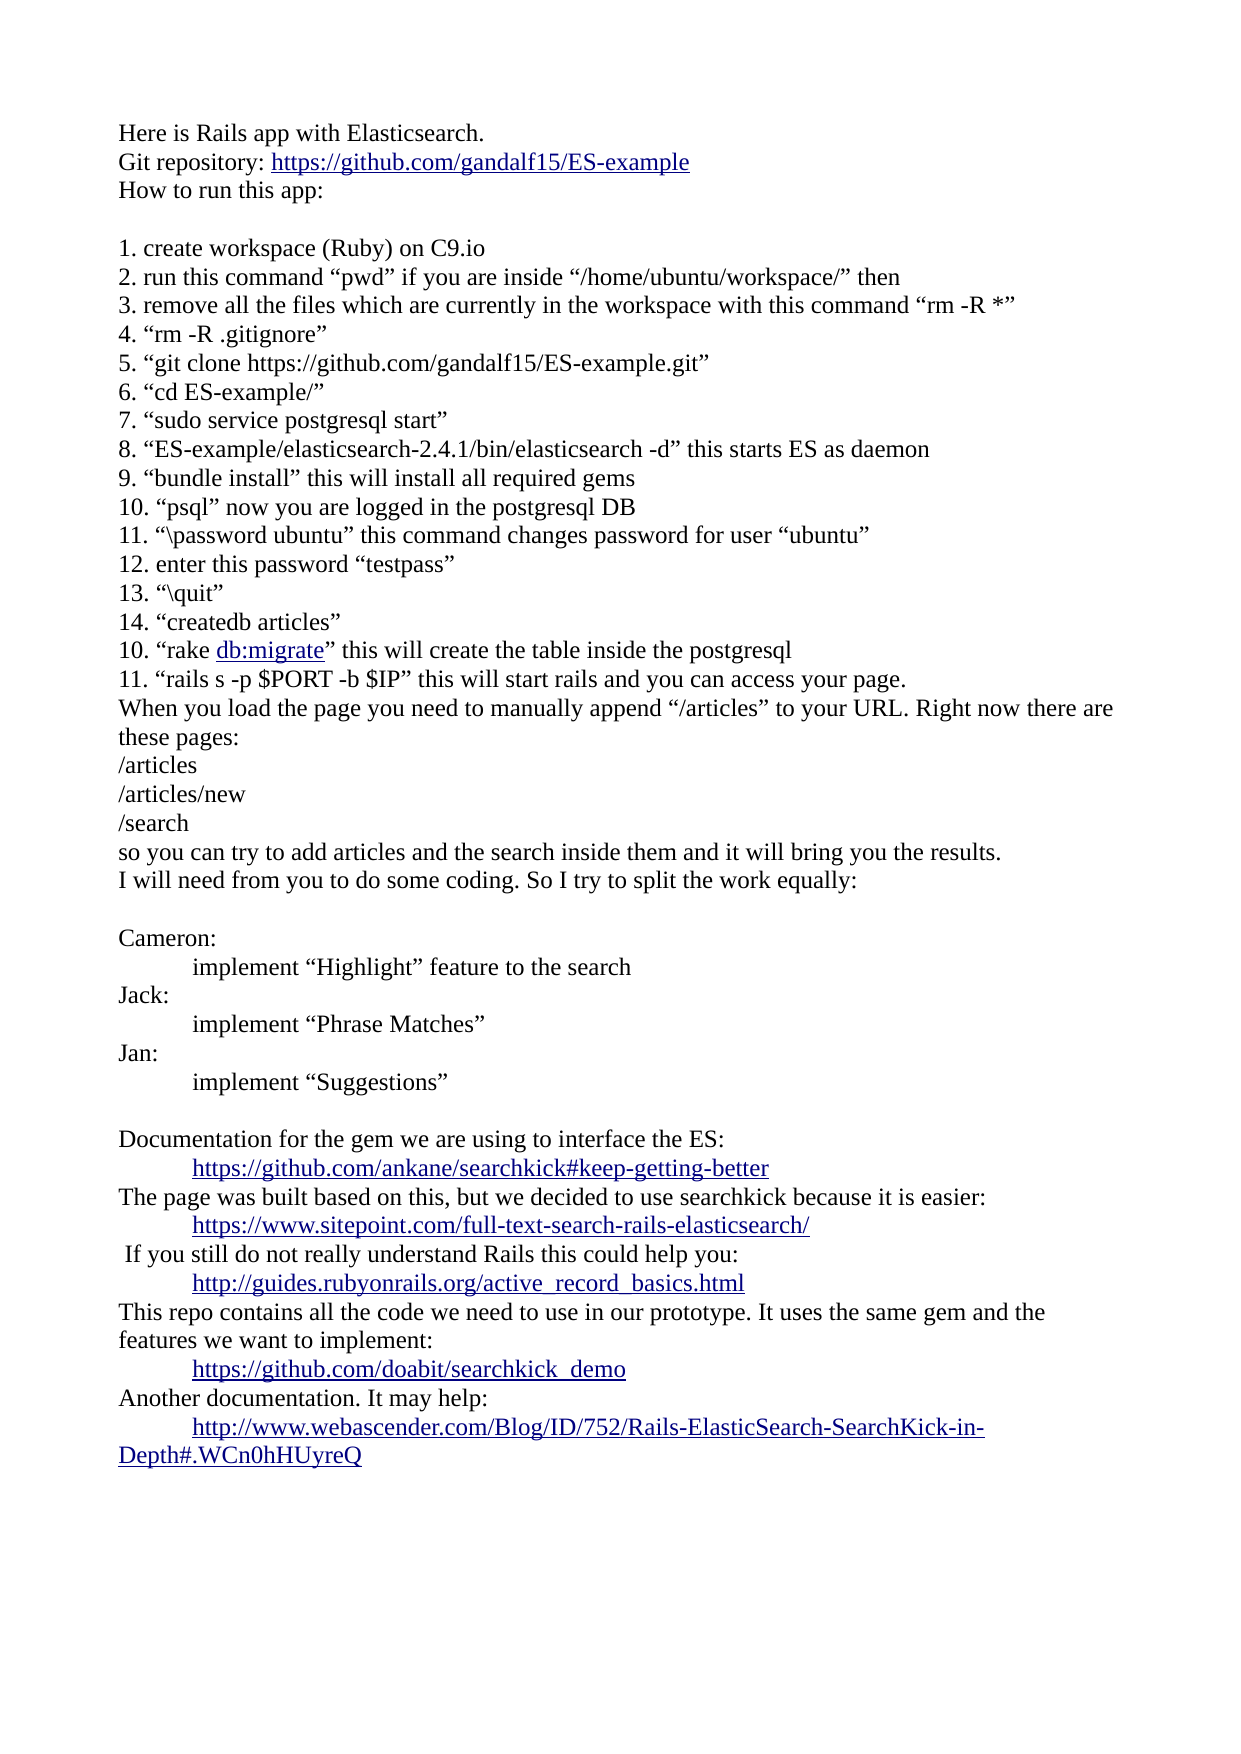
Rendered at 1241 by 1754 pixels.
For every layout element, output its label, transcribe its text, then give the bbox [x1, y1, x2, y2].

text 4. “rm -R .gitignore” [118, 319, 1122, 348]
text https://www.sitepoint.com/full-text-search-rails-elasticsearch/ [118, 1211, 1122, 1239]
text When you load the page you need to manually append “/articles” to your URL. Right now there are these pages: [118, 693, 1122, 751]
text 5. “git clone https://github.com/gandalf15/ES-example.git” [118, 348, 1122, 377]
text implement “Highlight” feature to the search [118, 952, 1122, 981]
text The page was built based on this, but we decided to use searchkick because it is easier: [118, 1182, 1122, 1211]
text https://github.com/ankane/searchkick#keep-getting-better [118, 1153, 1122, 1182]
text 14. “createdb articles” [118, 607, 1122, 636]
text This repo contains all the code we need to use in our prototype. It uses the same gem and the features we want to implement: [118, 1297, 1122, 1354]
text Cameron: [118, 923, 1122, 952]
text /articles/new [118, 779, 1122, 808]
text so you can try to add articles and the search inside them and it will bring you the results. [118, 837, 1122, 866]
text 1. create workspace (Ruby) on C9.io [118, 233, 1122, 262]
text 7. “sudo service postgresql start” [118, 406, 1122, 434]
text 8. “ES-example/elasticsearch-2.4.1/bin/elasticsearch -d” this starts ES as daemon [118, 434, 1122, 463]
text 12. enter this password “testpass” [118, 549, 1122, 578]
text Jan: [118, 1038, 1122, 1067]
text implement “Suggestions” [118, 1067, 1122, 1096]
text Here is Rails app with Elasticsearch. [118, 118, 1122, 147]
text Jack: [118, 981, 1122, 1009]
text 10. “psql” now you are logged in the postgresql DB [118, 492, 1122, 521]
text /articles [118, 751, 1122, 779]
text Git repository: https://github.com/gandalf15/ES-example [118, 147, 1122, 176]
text 3. remove all the files which are currently in the workspace with this command “rm -R *” [118, 291, 1122, 319]
text If you still do not really understand Rails this could help you: [118, 1239, 1122, 1268]
text https://github.com/doabit/searchkick_demo [118, 1354, 1122, 1383]
text 10. “rake db:migrate” this will create the table inside the postgresql [118, 636, 1122, 664]
text implement “Phrase Matches” [118, 1009, 1122, 1038]
text 11. “rails s -p $PORT -b $IP” this will start rails and you can access your page. [118, 664, 1122, 693]
text 11. “\password ubuntu” this command changes password for user “ubuntu” [118, 521, 1122, 549]
text Another documentation. It may help: [118, 1383, 1122, 1412]
text Documentation for the gem we are using to interface the ES: [118, 1124, 1122, 1153]
text I will need from you to do some coding. So I try to split the work equally: [118, 866, 1122, 894]
text 6. “cd ES-example/” [118, 377, 1122, 406]
text http://guides.rubyonrails.org/active_record_basics.html [118, 1268, 1122, 1297]
text How to run this app: [118, 176, 1122, 204]
text http://www.webascender.com/Blog/ID/752/Rails-ElasticSearch-SearchKick-in-Depth#.WCn0hHUyreQ [118, 1412, 1122, 1469]
text 9. “bundle install” this will install all required gems [118, 463, 1122, 492]
text 13. “\quit” [118, 578, 1122, 607]
text /search [118, 808, 1122, 837]
text 2. run this command “pwd” if you are inside “/home/ubuntu/workspace/” then [118, 262, 1122, 291]
